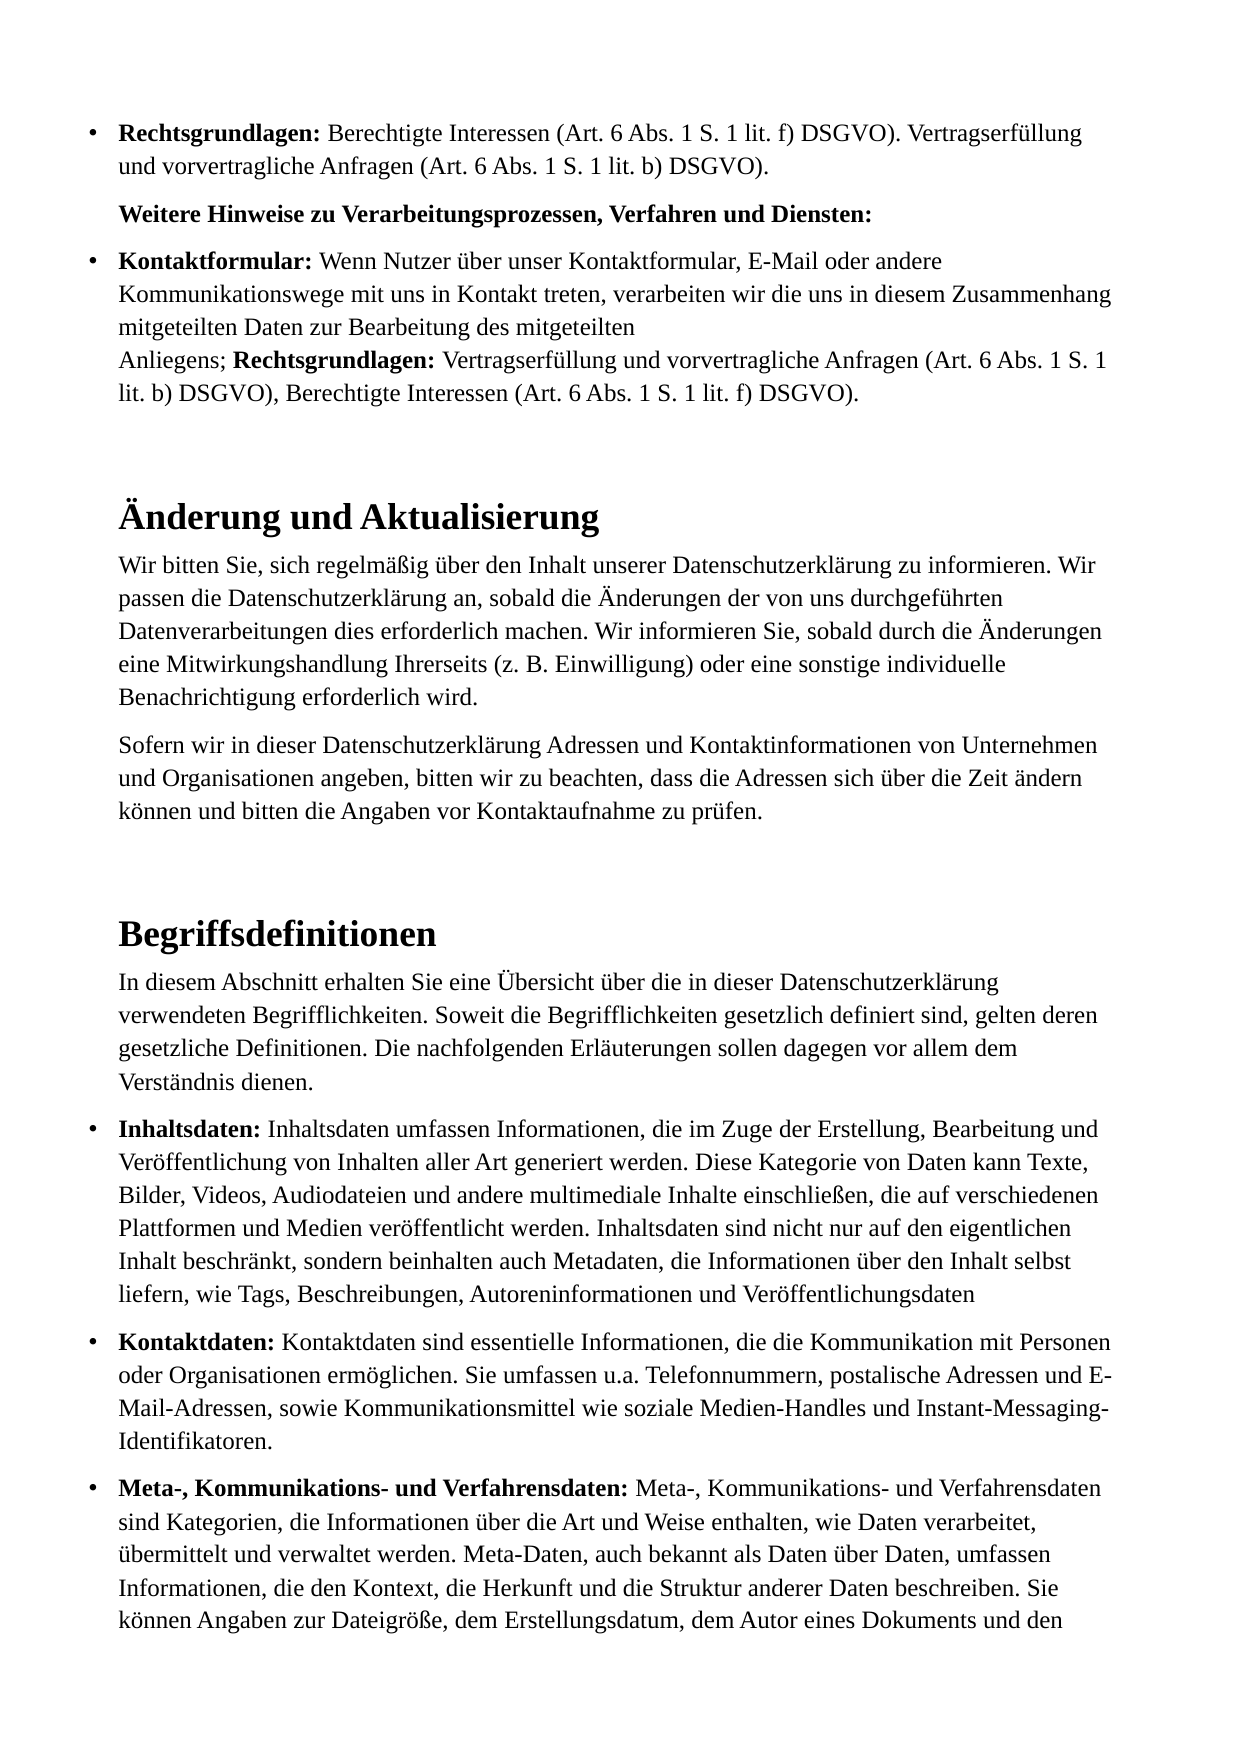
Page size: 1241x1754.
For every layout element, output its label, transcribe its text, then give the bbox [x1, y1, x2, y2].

list Kontaktformular: Wenn Nutzer über unser Kontaktformular, E-Mail oder andere Kommunikationswege mit uns in Kontakt treten, verarbeiten wir die uns in diesem Zusammenhang mitgeteilten Daten zur Bearbeitung des mitgeteilten Anliegens; Rechtsgrundlagen: Vertragserfüllung und vorvertragliche Anfragen (Art. 6 Abs. 1 S. 1 lit. b) DSGVO), Berechtigte Interessen (Art. 6 Abs. 1 S. 1 lit. f) DSGVO). [118, 246, 1122, 407]
text Wir bitten Sie, sich regelmäßig über den Inhalt unserer Datenschutzerklärung zu informieren. Wir passen die Datenschutzerklärung an, sobald die Änderungen der von uns durchgeführten Datenverarbeitungen dies erforderlich machen. Wir informieren Sie, sobald durch die Änderungen eine Mitwirkungshandlung Ihrerseits (z. B. Einwilligung) oder eine sonstige individuelle Benachrichtigung erforderlich wird. [118, 550, 1122, 711]
subtitle Begriffsdefinitionen [118, 912, 1122, 955]
text In diesem Abschnitt erhalten Sie eine Übersicht über die in dieser Datenschutzerklärung verwendeten Begrifflichkeiten. Soweit die Begrifflichkeiten gesetzlich definiert sind, gelten deren gesetzliche Definitionen. Die nachfolgenden Erläuterungen sollen dagegen vor allem dem Verständnis dienen. [118, 967, 1122, 1095]
list Meta-, Kommunikations- und Verfahrensdaten: Meta-, Kommunikations- und Verfahrensdaten sind Kategorien, die Informationen über die Art und Weise enthalten, wie Daten verarbeitet, übermittelt und verwaltet werden. Meta-Daten, auch bekannt als Daten über Daten, umfassen Informationen, die den Kontext, die Herkunft und die Struktur anderer Daten beschreiben. Sie können Angaben zur Dateigröße, dem Erstellungsdatum, dem Autor eines Dokuments und den [118, 1473, 1122, 1634]
list Inhaltsdaten: Inhaltsdaten umfassen Informationen, die im Zuge der Erstellung, Bearbeitung und Veröffentlichung von Inhalten aller Art generiert werden. Diese Kategorie von Daten kann Texte, Bilder, Videos, Audiodateien und andere multimediale Inhalte einschließen, die auf verschiedenen Plattformen und Medien veröffentlicht werden. Inhaltsdaten sind nicht nur auf den eigentlichen Inhalt beschränkt, sondern beinhalten auch Metadaten, die Informationen über den Inhalt selbst liefern, wie Tags, Beschreibungen, Autoreninformationen und Veröffentlichungsdaten [118, 1114, 1122, 1308]
text Sofern wir in dieser Datenschutzerklärung Adressen und Kontaktinformationen von Unternehmen und Organisationen angeben, bitten wir zu beachten, dass die Adressen sich über die Zeit ändern können und bitten die Angaben vor Kontaktaufnahme zu prüfen. [118, 730, 1122, 824]
subtitle Änderung und Aktualisierung [118, 494, 1122, 538]
text Weitere Hinweise zu Verarbeitungsprozessen, Verfahren und Diensten: [118, 199, 1122, 227]
list Kontaktdaten: Kontaktdaten sind essentielle Informationen, die die Kommunikation mit Personen oder Organisationen ermöglichen. Sie umfassen u.a. Telefonnummern, postalische Adressen und E-Mail-Adressen, sowie Kommunikationsmittel wie soziale Medien-Handles und Instant-Messaging-Identifikatoren. [118, 1327, 1122, 1455]
list Rechtsgrundlagen: Berechtigte Interessen (Art. 6 Abs. 1 S. 1 lit. f) DSGVO). Vertragserfüllung und vorvertragliche Anfragen (Art. 6 Abs. 1 S. 1 lit. b) DSGVO). [118, 118, 1122, 180]
